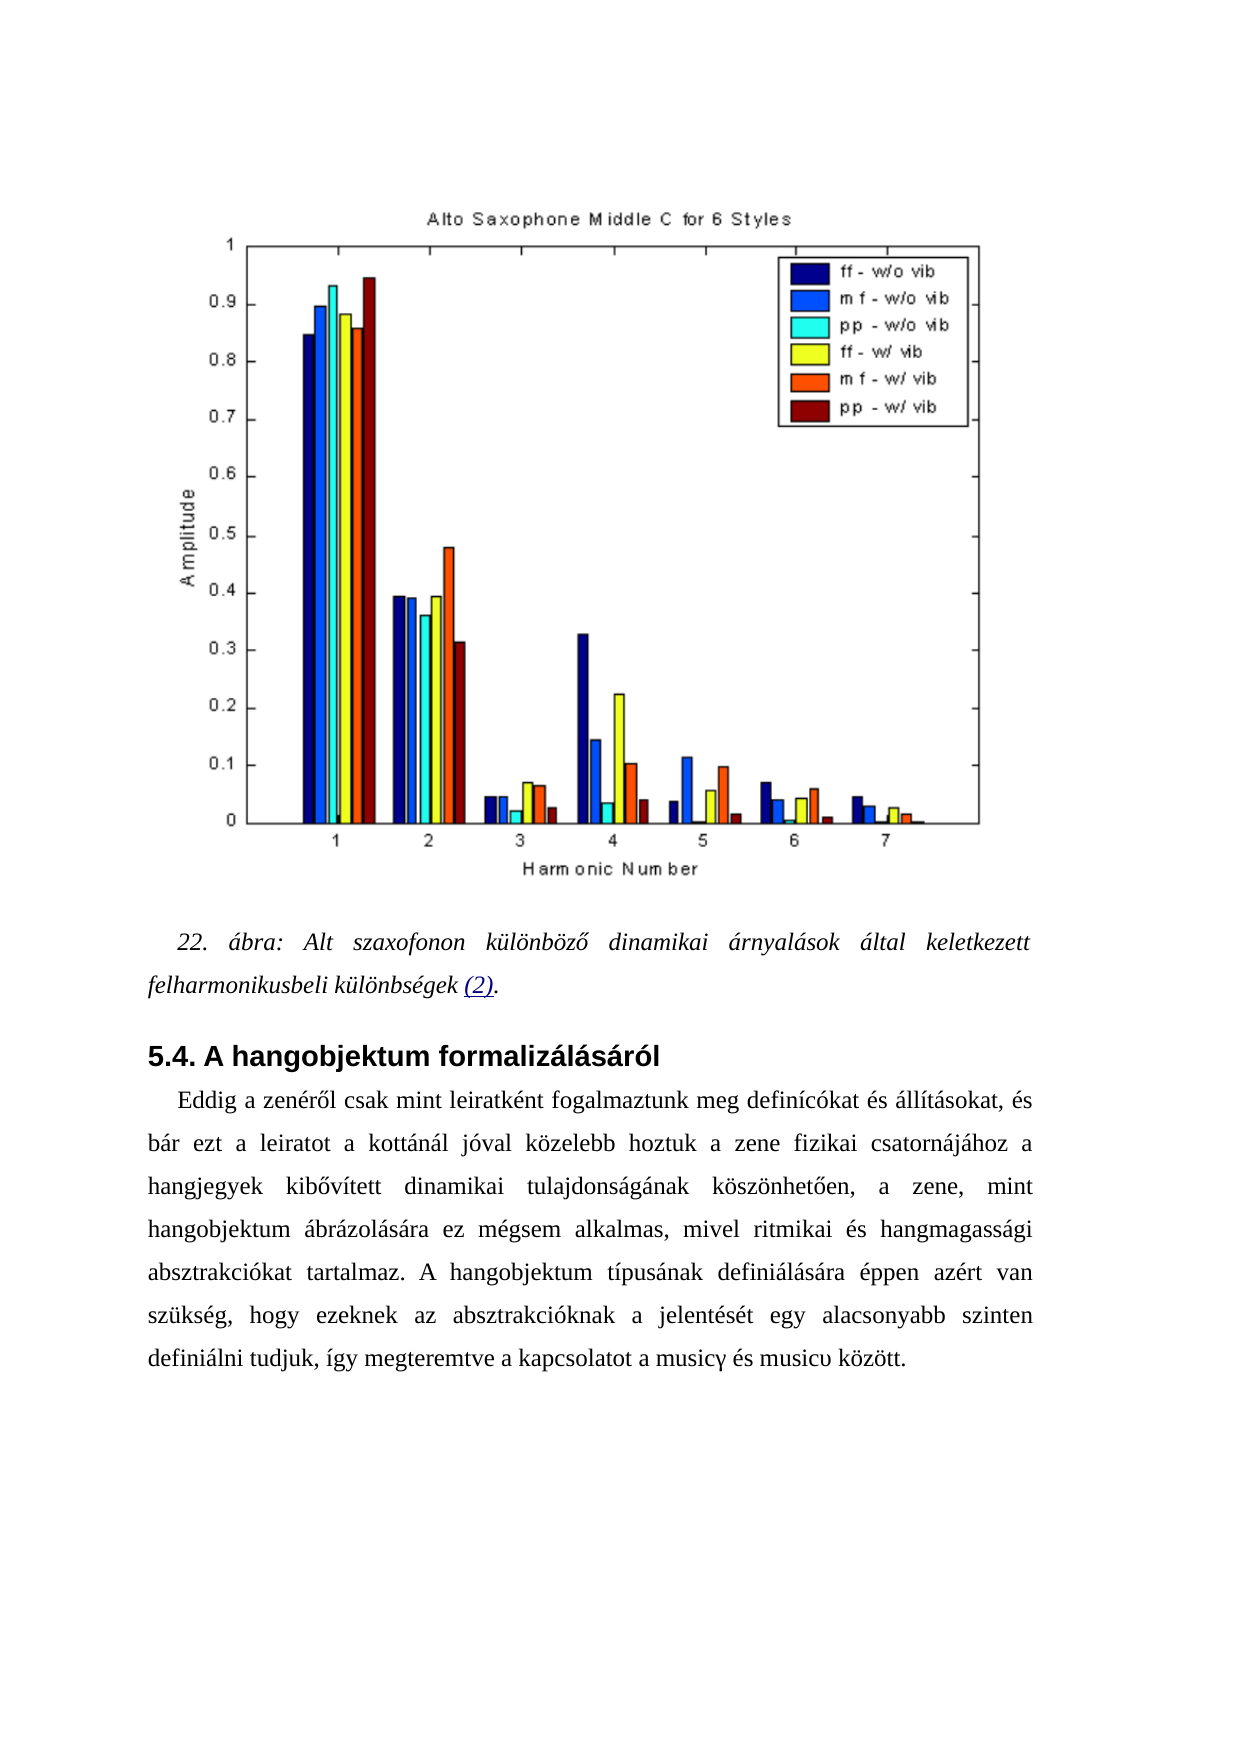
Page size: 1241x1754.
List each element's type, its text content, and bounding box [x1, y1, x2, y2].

text Eddig a zenéről csak mint leiratként fogalmaztunk meg definícókat és állításokat, és bár ezt a leiratot a kottánál jóval közelebb hoztuk a zene fizikai csatornájához a hangjegyek kibővített dinamikai tulajdonságának köszönhetően, a zene, mint hangobjektum ábrázolására ez mégsem alkalmas, mivel ritmikai és hangmagassági absztrakciókat tartalmaz. A hangobjektum típusának definiálására éppen azért van szükség, hogy ezeknek az absztrakcióknak a jelentését egy alacsonyabb szinten definiálni tudjuk, így megteremtve a kapcsolatot a musicγ és musicυ között. [148, 1085, 1033, 1372]
subtitle 5.4. A hangobjektum formalizálásáról [148, 1039, 1033, 1072]
picture [147, 190, 1027, 899]
text 22. ábra: Alt szaxofonon különböző dinamikai árnyalások által keletkezett felharmonikusbeli különbségek (2). [148, 927, 1033, 999]
